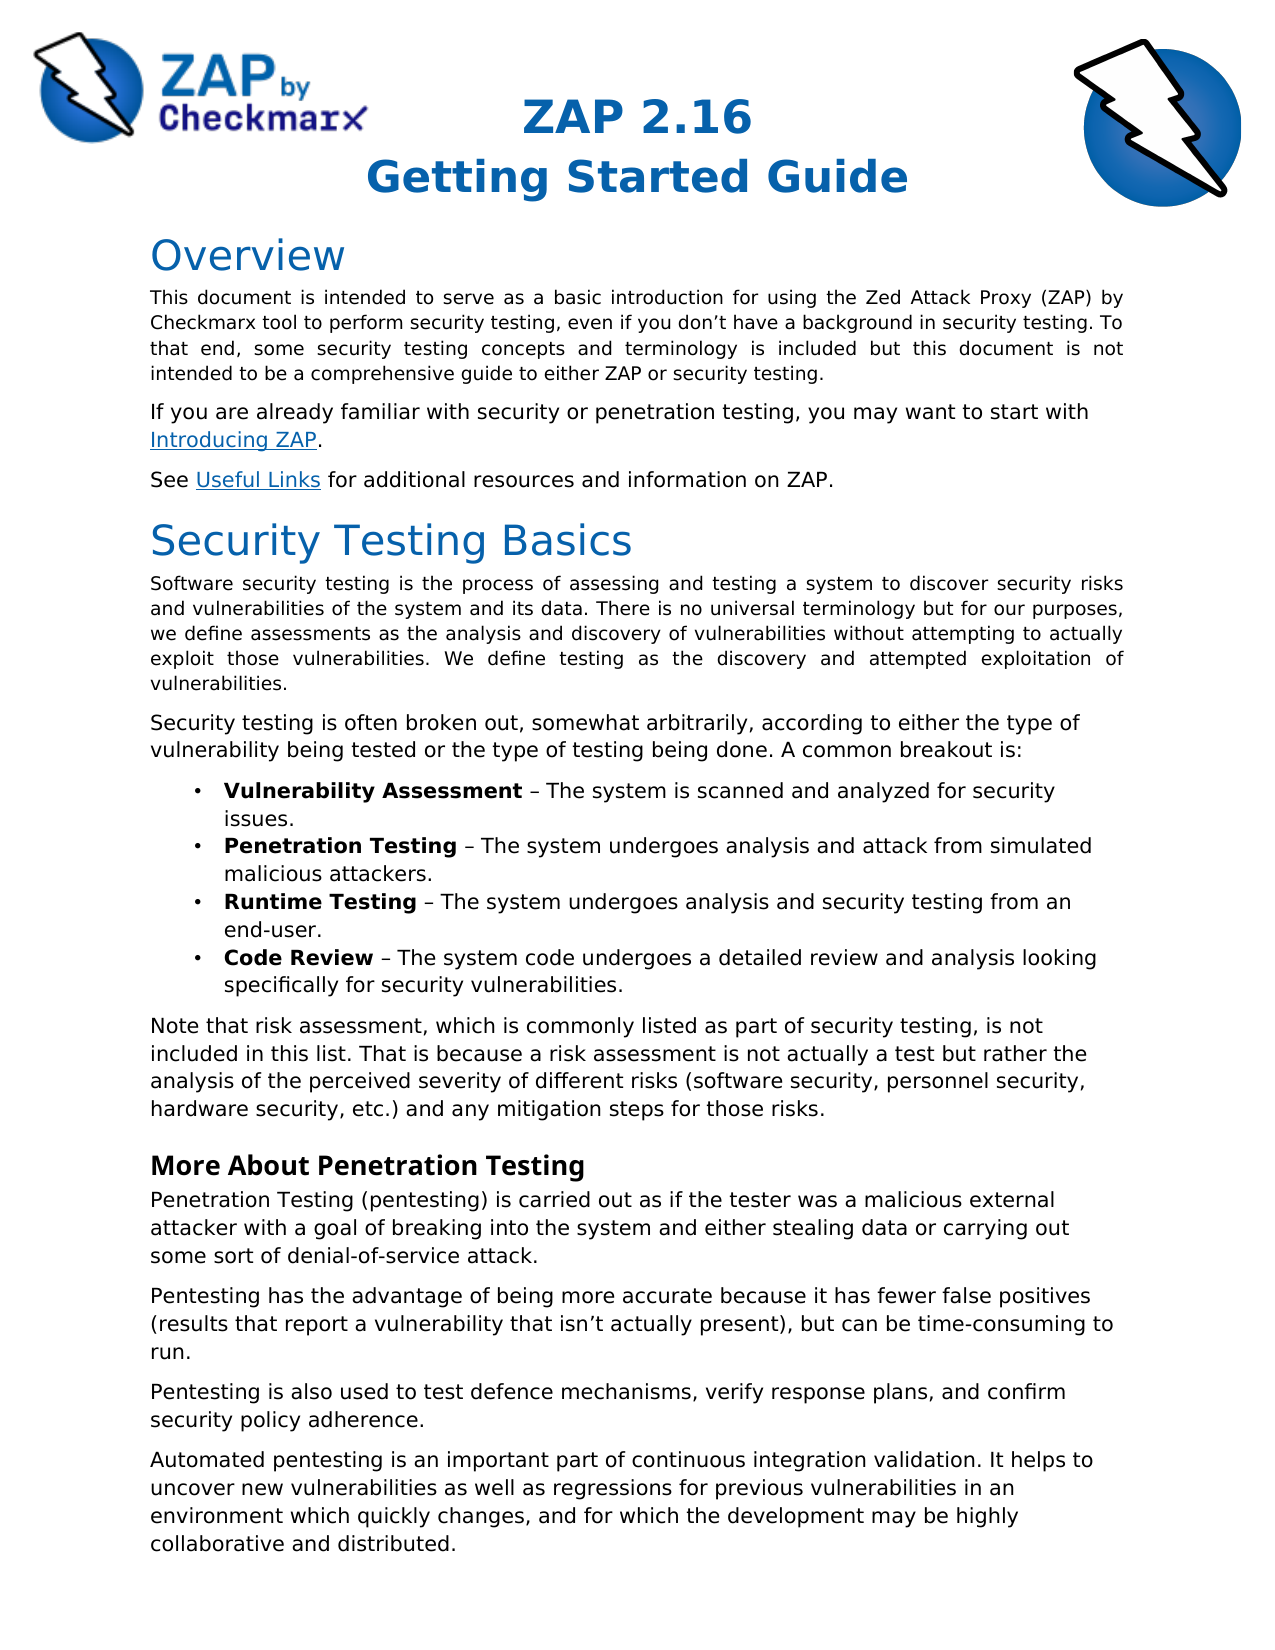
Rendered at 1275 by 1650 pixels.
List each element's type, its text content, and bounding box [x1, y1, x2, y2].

picture [32, 32, 370, 144]
list Code Review – The system code undergoes a detailed review and analysis looking specifically for security vulnerabilities. [194, 946, 1125, 998]
list Vulnerability Assessment – The system is scanned and analyzed for security issues. [194, 779, 1125, 831]
text This document is intended to serve as a basic introduction for using the Zed Attack Proxy (ZAP) by Checkmarx tool to perform security testing, even if you don’t have a background in security testing. To that end, some security testing concepts and terminology is included but this document is not intended to be a comprehensive guide to either ZAP or security testing. [150, 287, 1125, 384]
text Pentesting is also used to test defence mechanisms, verify response plans, and confirm security policy adherence. [150, 1380, 1125, 1432]
title Getting Started Guide [150, 152, 1073, 203]
subtitle Security Testing Basics [150, 517, 1125, 566]
title ZAP 2.16 [370, 91, 1073, 144]
text Pentesting has the advantage of being more accurate because it has fewer false positives (results that report a vulnerability that isn’t actually present), but can be time-consuming to run. [150, 1284, 1125, 1364]
text If you are already familiar with security or penetration testing, you may want to start with Introducing ZAP. [150, 400, 1125, 452]
subtitle More About Penetration Testing [150, 1146, 1125, 1183]
text Note that risk assessment, which is commonly listed as part of security testing, is not included in this list. That is because a risk assessment is not actually a test but rather the analysis of the perceived severity of different risks (software security, personnel security, hardware security, etc.) and any mitigation steps for those risks. [150, 1014, 1125, 1122]
text Security testing is often broken out, somewhat arbitrarily, according to either the type of vulnerability being tested or the type of testing being done. A common breakout is: [150, 711, 1125, 763]
text See Useful Links for additional resources and information on ZAP. [150, 468, 1125, 493]
list Penetration Testing – The system undergoes analysis and attack from simulated malicious attackers. [194, 834, 1125, 887]
picture [1073, 39, 1242, 207]
text Penetration Testing (pentesting) is carried out as if the tester was a malicious external attacker with a goal of breaking into the system and either stealing data or carrying out some sort of denial-of-service attack. [150, 1188, 1125, 1268]
text Software security testing is the process of assessing and testing a system to discover security risks and vulnerabilities of the system and its data. There is no universal terminology but for our purposes, we define assessments as the analysis and discovery of vulnerabilities without attempting to actually exploit those vulnerabilities. We define testing as the discovery and attempted exploitation of vulnerabilities. [150, 573, 1125, 695]
text Automated pentesting is an important part of continuous integration validation. It helps to uncover new vulnerabilities as well as regressions for previous vulnerabilities in an environment which quickly changes, and for which the development may be highly collaborative and distributed. [150, 1448, 1125, 1556]
list Runtime Testing – The system undergoes analysis and security testing from an end-user. [194, 890, 1125, 942]
subtitle Overview [150, 232, 1125, 280]
